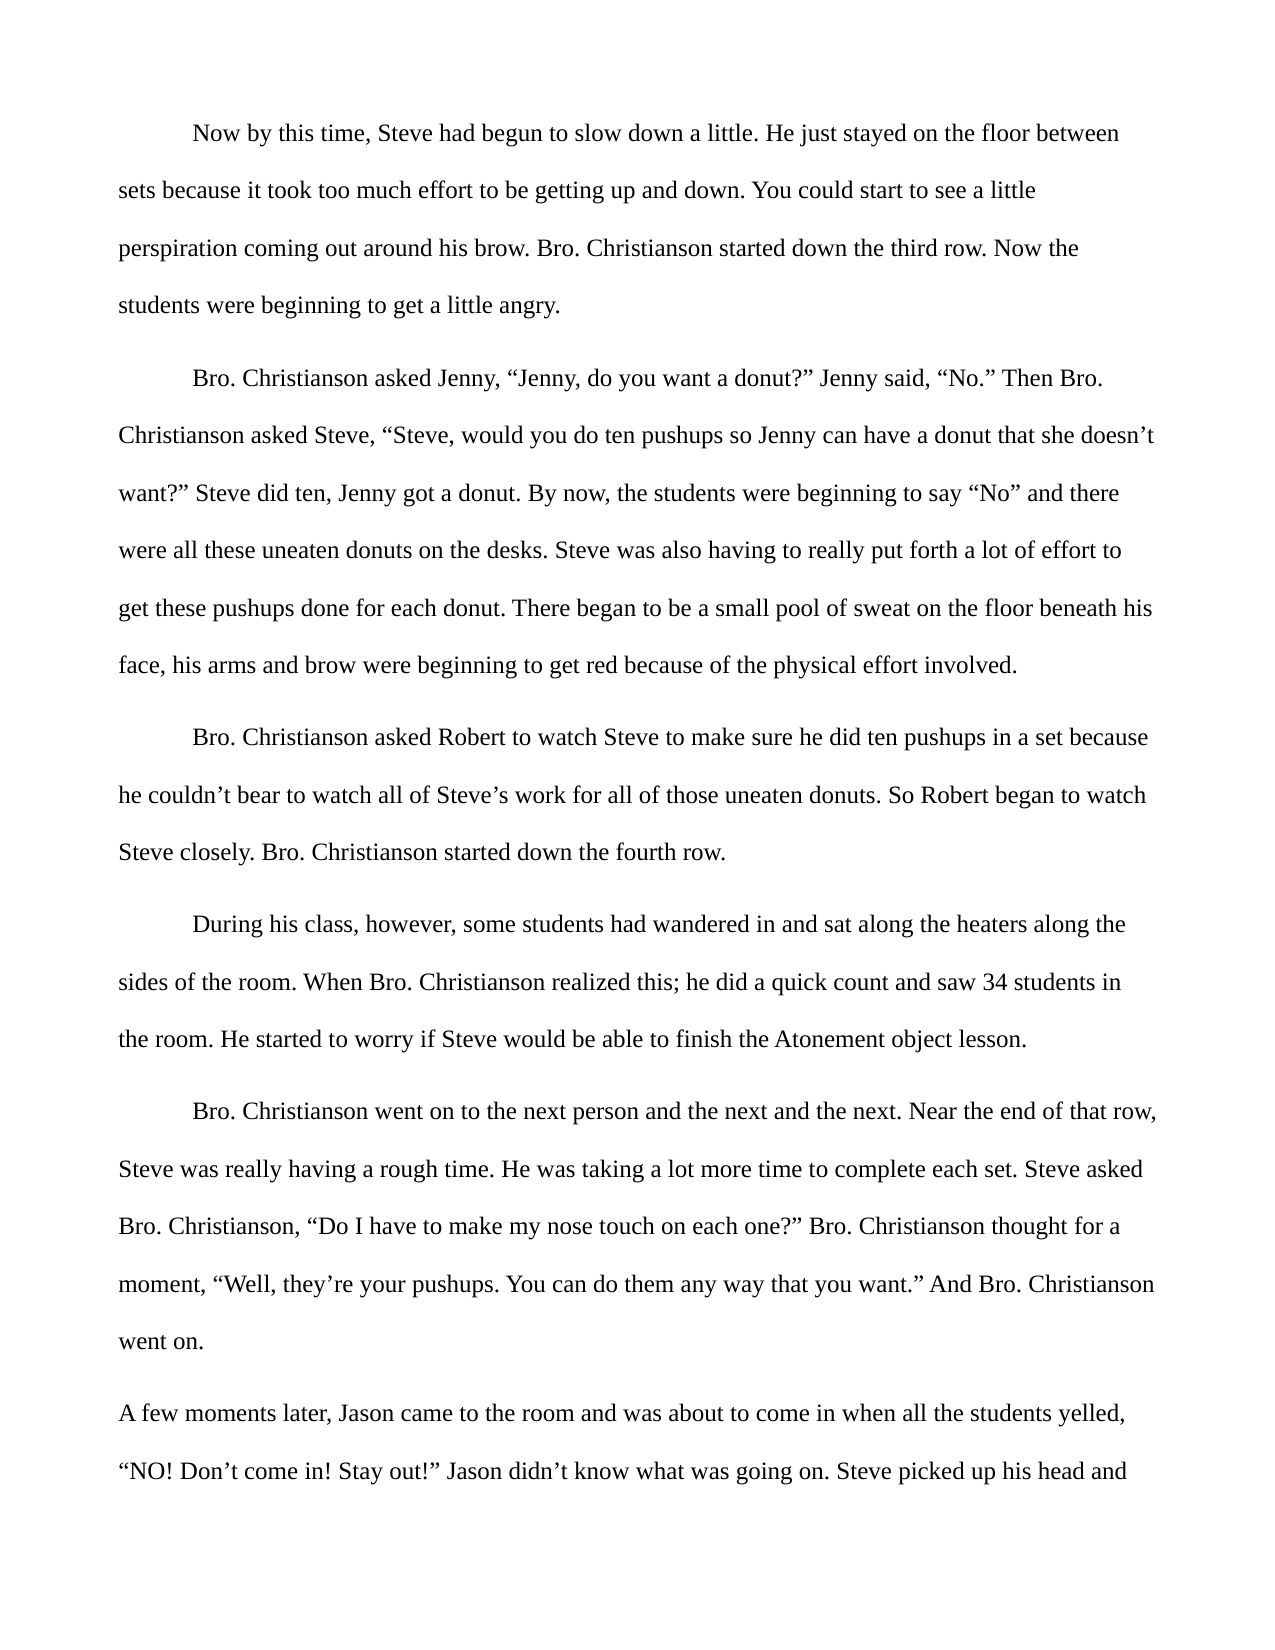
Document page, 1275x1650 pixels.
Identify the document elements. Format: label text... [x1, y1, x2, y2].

text Now by this time, Steve had begun to slow down a little. He just stayed on the floor between sets because it took too much effort to be getting up and down. You could start to see a little perspiration coming out around his brow. Bro. Christianson started down the third row. Now the students were beginning to get a little angry. [118, 118, 1157, 319]
text A few moments later, Jason came to the room and was about to come in when all the students yelled, “NO! Don’t come in! Stay out!” Jason didn’t know what was going on. Steve picked up his head and [118, 1398, 1157, 1485]
text During his class, however, some students had wandered in and sat along the heaters along the sides of the room. When Bro. Christianson realized this; he did a quick count and saw 34 students in the room. He started to worry if Steve would be able to finish the Atonement object lesson. [118, 909, 1157, 1053]
text Bro. Christianson went on to the next person and the next and the next. Near the end of that row, Steve was really having a rough time. He was taking a lot more time to complete each set. Steve asked Bro. Christianson, “Do I have to make my nose touch on each one?” Bro. Christianson thought for a moment, “Well, they’re your pushups. You can do them any way that you want.” And Bro. Christianson went on. [118, 1096, 1157, 1355]
text Bro. Christianson asked Jenny, “Jenny, do you want a donut?” Jenny said, “No.” Then Bro. Christianson asked Steve, “Steve, would you do ten pushups so Jenny can have a donut that she doesn’t want?” Steve did ten, Jenny got a donut. By now, the students were beginning to say “No” and there were all these uneaten donuts on the desks. Steve was also having to really put forth a lot of effort to get these pushups done for each donut. There began to be a small pool of sweat on the floor beneath his face, his arms and brow were beginning to get red because of the physical effort involved. [118, 363, 1157, 679]
text Bro. Christianson asked Robert to watch Steve to make sure he did ten pushups in a set because he couldn’t bear to watch all of Steve’s work for all of those uneaten donuts. So Robert began to watch Steve closely. Bro. Christianson started down the fourth row. [118, 722, 1157, 866]
